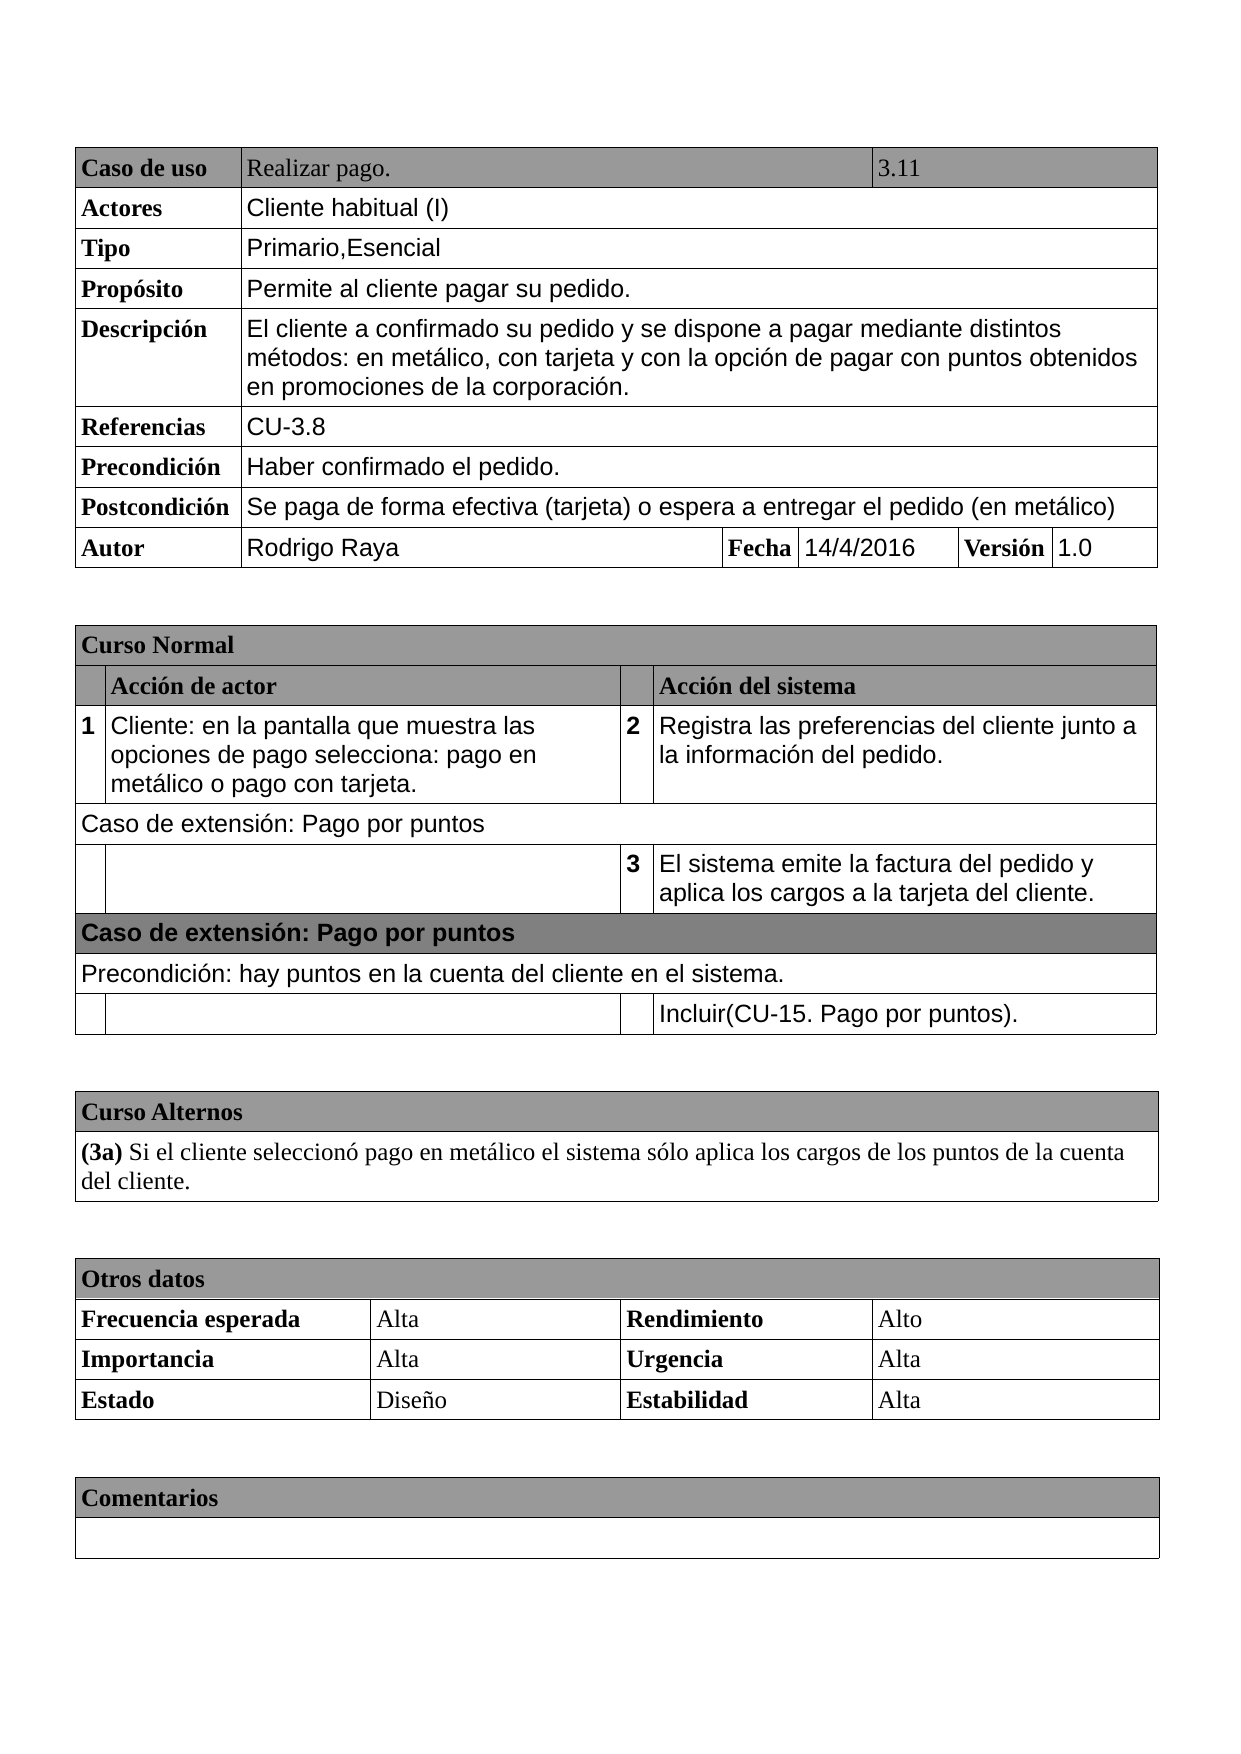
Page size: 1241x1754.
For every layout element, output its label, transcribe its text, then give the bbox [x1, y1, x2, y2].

table_cell [106, 845, 620, 913]
table_cell Frecuencia esperada [76, 1300, 370, 1339]
table_cell Diseño [371, 1380, 620, 1419]
table_cell 1 [76, 706, 105, 803]
table_cell (3a) Si el cliente seleccionó pago en metálico el sistema sólo aplica los cargos de los puntos de la cuenta del cliente. [76, 1132, 1158, 1201]
table_cell Primario,Esencial [242, 229, 1157, 268]
table_header Caso de uso [76, 148, 241, 187]
table_header Realizar pago. [242, 148, 872, 187]
table_cell Versión [959, 528, 1052, 567]
table_cell Precondición: hay puntos en la cuenta del cliente en el sistema. [76, 954, 1156, 993]
table_cell Acción del sistema [654, 666, 1156, 705]
table_cell Alto [873, 1300, 1159, 1339]
table_cell Registra las preferencias del cliente junto a la información del pedido. [654, 706, 1156, 803]
table_header Comentarios [76, 1478, 1159, 1517]
table_cell Se paga de forma efectiva (tarjeta) o espera a entregar el pedido (en metálico) [242, 488, 1157, 527]
table_cell El sistema emite la factura del pedido y aplica los cargos a la tarjeta del cliente. [654, 845, 1156, 913]
table_cell 3 [621, 845, 653, 913]
table_cell 14/4/2016 [799, 528, 958, 567]
table_cell 2 [621, 706, 653, 803]
table_cell 1.0 [1053, 528, 1157, 567]
table_header 3.11 [873, 148, 1157, 187]
table_cell [621, 666, 653, 705]
table_cell Alta [371, 1340, 620, 1379]
table_header Otros datos [76, 1259, 1159, 1298]
table_cell El cliente a confirmado su pedido y se dispone a pagar mediante distintos métodos: en metálico, con tarjeta y con la opción de pagar con puntos obtenidos en promociones de la corporación. [242, 309, 1157, 406]
table_cell [76, 1518, 1159, 1558]
table_cell Caso de extensión: Pago por puntos [76, 804, 1156, 843]
table_header Curso Alternos [76, 1092, 1158, 1131]
table_cell Alta [873, 1380, 1159, 1419]
table_cell [76, 994, 105, 1033]
table_cell Alta [873, 1340, 1159, 1379]
table_cell Descripción [76, 309, 241, 406]
table_cell [76, 845, 105, 913]
table_cell Rendimiento [621, 1300, 872, 1339]
table_cell [106, 994, 620, 1033]
table_cell Propósito [76, 269, 241, 308]
table_cell Haber confirmado el pedido. [242, 447, 1157, 487]
table_cell Urgencia [621, 1340, 872, 1379]
table_cell Estado [76, 1380, 370, 1419]
table_cell Postcondición [76, 488, 241, 527]
table_cell Autor [76, 528, 241, 567]
table_cell Rodrigo Raya [242, 528, 722, 567]
table_cell Estabilidad [621, 1380, 872, 1419]
table_cell Alta [371, 1300, 620, 1339]
table_cell Permite al cliente pagar su pedido. [242, 269, 1157, 308]
table_cell Referencias [76, 407, 241, 446]
table_cell Importancia [76, 1340, 370, 1379]
table_cell CU-3.8 [242, 407, 1157, 446]
table_cell Caso de extensión: Pago por puntos [76, 914, 1156, 953]
table_cell Precondición [76, 447, 241, 487]
table_cell [76, 666, 105, 705]
table_cell [621, 994, 653, 1033]
table_header Curso Normal [76, 626, 1156, 665]
table_cell Cliente habitual (I) [242, 188, 1157, 227]
table_cell Acción de actor [106, 666, 620, 705]
table_cell Tipo [76, 229, 241, 268]
table_cell Cliente: en la pantalla que muestra las opciones de pago selecciona: pago en metálico o pago con tarjeta. [106, 706, 620, 803]
table_cell Incluir(CU-15. Pago por puntos). [654, 994, 1156, 1033]
table_cell Fecha [723, 528, 798, 567]
table_cell Actores [76, 188, 241, 227]
